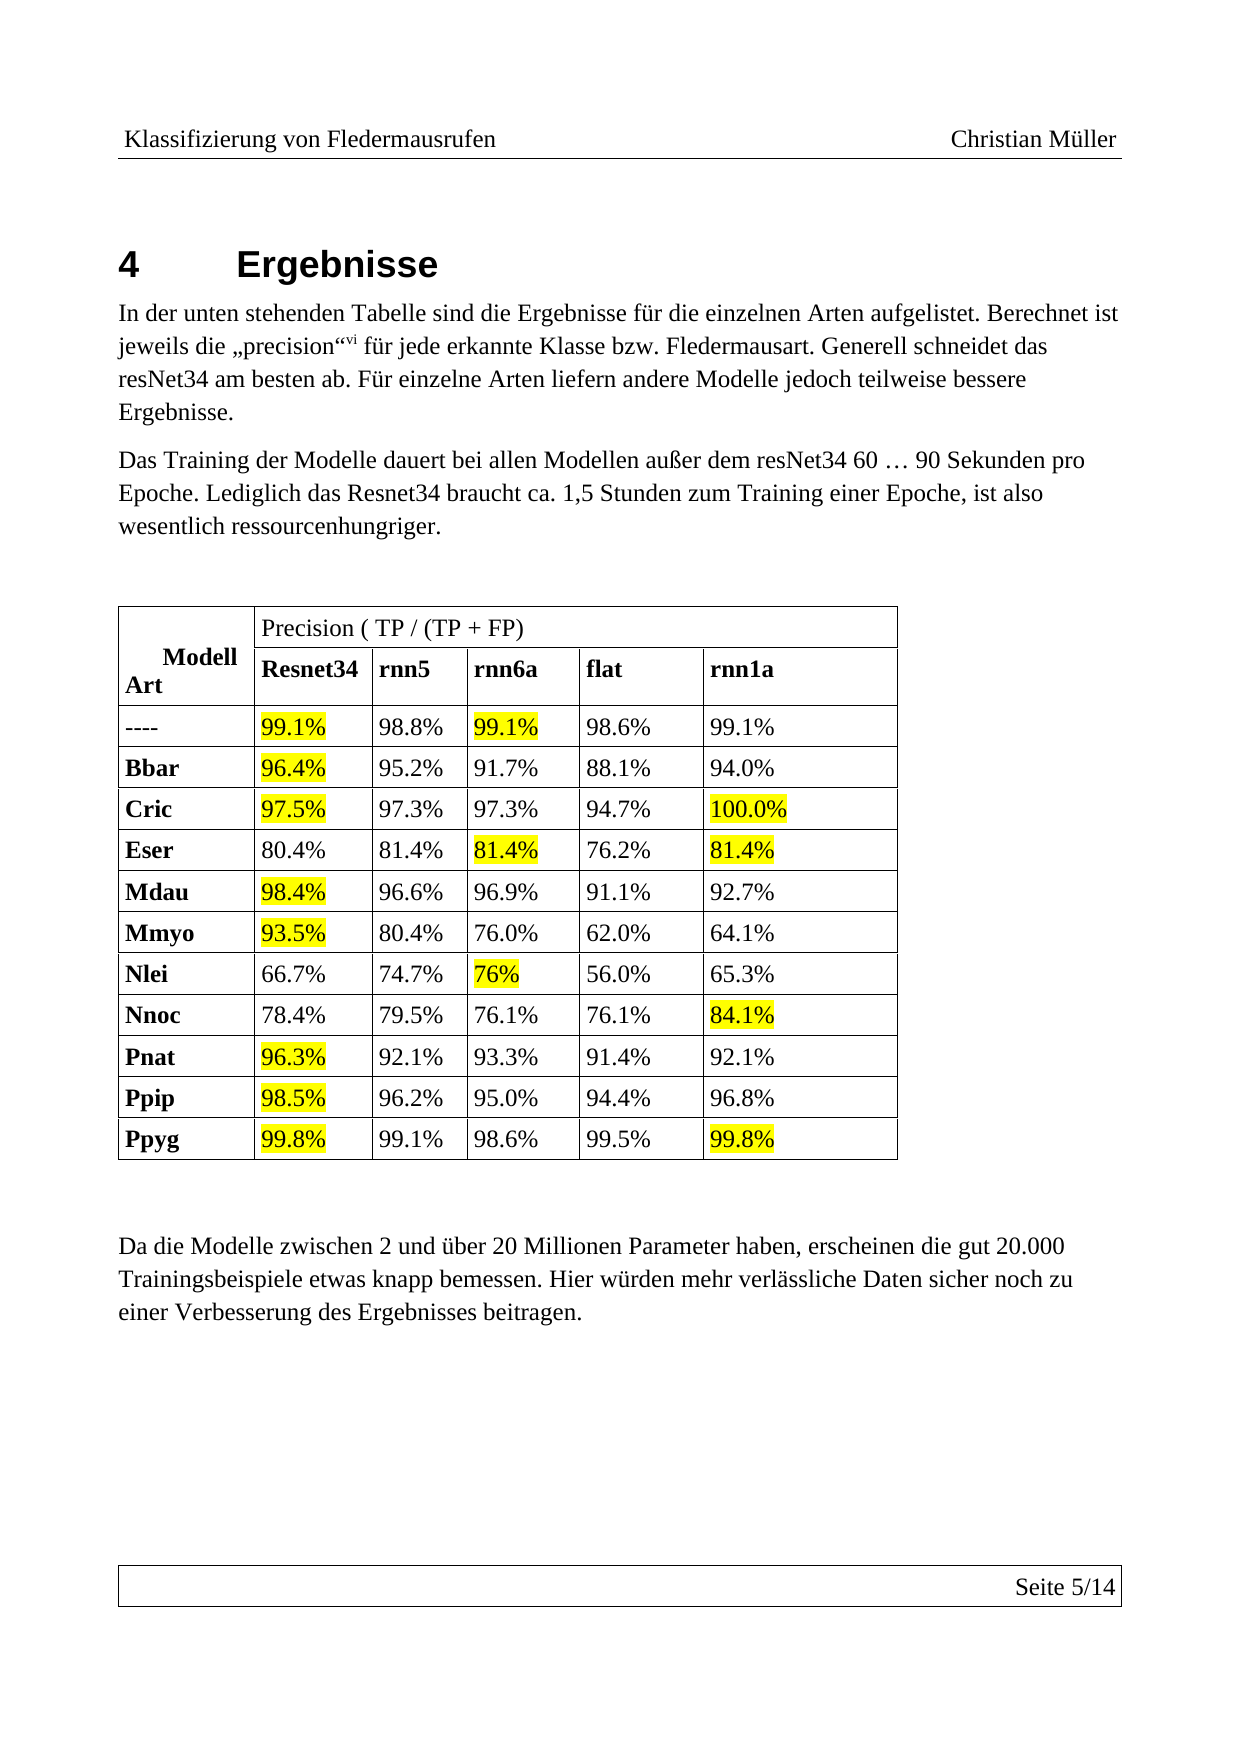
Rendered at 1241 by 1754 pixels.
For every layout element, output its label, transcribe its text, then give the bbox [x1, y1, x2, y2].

table_cell 97.5% [255, 789, 372, 829]
table_cell 99.8% [255, 1119, 372, 1159]
table_cell 93.3% [468, 1036, 579, 1076]
table_cell 93.5% [255, 912, 372, 952]
table_cell 92.1% [704, 1036, 897, 1076]
table_cell 84.1% [704, 995, 897, 1035]
table_cell 91.7% [468, 747, 579, 787]
table_cell 91.4% [580, 1036, 703, 1076]
table_cell 64.1% [704, 912, 897, 952]
table_cell rnn1a [704, 649, 897, 705]
table_cell 98.6% [580, 706, 703, 746]
table_cell 62.0% [580, 912, 703, 952]
text Da die Modelle zwischen 2 und über 20 Millionen Parameter haben, erscheinen die gut 20.000 Trainingsbeispiele etwas knapp bemessen. Hier würden mehr verlässliche Daten sicher noch zu einer Verbesserung des Ergebnisses beitragen. [118, 1231, 1122, 1326]
table_cell 76.0% [468, 912, 579, 952]
table_cell 99.5% [580, 1119, 703, 1159]
table_cell 96.6% [373, 871, 467, 911]
table_cell Ppip [119, 1077, 254, 1117]
table_cell 91.1% [580, 871, 703, 911]
table_cell Pnat [119, 1036, 254, 1076]
table_cell 79.5% [373, 995, 467, 1035]
table_cell rnn6a [468, 649, 579, 705]
table_cell 99.1% [468, 706, 579, 746]
subtitle Ergebnisse [118, 243, 1122, 286]
table_cell 96.4% [255, 747, 372, 787]
table_cell 78.4% [255, 995, 372, 1035]
table_cell 76.1% [468, 995, 579, 1035]
table_cell 81.4% [468, 830, 579, 870]
table_cell rnn5 [373, 649, 467, 705]
table_cell 76% [468, 954, 579, 994]
table_header Modell Art [119, 607, 254, 705]
table_cell 65.3% [704, 954, 897, 994]
table_cell Mdau [119, 871, 254, 911]
table_cell 98.6% [468, 1119, 579, 1159]
table_cell 88.1% [580, 747, 703, 787]
table_cell 99.1% [704, 706, 897, 746]
table_cell 98.8% [373, 706, 467, 746]
table_cell 98.5% [255, 1077, 372, 1117]
table_cell 96.9% [468, 871, 579, 911]
table_cell 94.7% [580, 789, 703, 829]
table_cell flat [580, 649, 703, 705]
table_cell Resnet34 [255, 649, 372, 705]
table_cell ---- [119, 706, 254, 746]
table_cell 95.2% [373, 747, 467, 787]
table_cell 100.0% [704, 789, 897, 829]
table_cell 95.0% [468, 1077, 579, 1117]
table_cell 66.7% [255, 954, 372, 994]
table_cell 99.1% [373, 1119, 467, 1159]
table_cell 96.8% [704, 1077, 897, 1117]
table_cell 96.3% [255, 1036, 372, 1076]
text In der unten stehenden Tabelle sind die Ergebnisse für die einzelnen Arten aufgelistet. Berechnet ist jeweils die „precision“ für jede erkannte Klasse bzw. Fledermausart. Generell schneidet das resNet34 am besten ab. Für einzelne Arten liefern andere Modelle jedoch teilweise bessere Ergebnisse. [118, 298, 1122, 426]
table_header Precision ( TP / (TP + FP) [255, 607, 897, 647]
table_cell Mmyo [119, 912, 254, 952]
table_cell 98.4% [255, 871, 372, 911]
table_cell Eser [119, 830, 254, 870]
table_cell 74.7% [373, 954, 467, 994]
table_cell Cric [119, 789, 254, 829]
table_cell 92.1% [373, 1036, 467, 1076]
table_cell 99.1% [255, 706, 372, 746]
table_cell 56.0% [580, 954, 703, 994]
table_cell Ppyg [119, 1119, 254, 1159]
table_cell 80.4% [373, 912, 467, 952]
table_cell Nlei [119, 954, 254, 994]
table_cell 76.2% [580, 830, 703, 870]
table_cell Bbar [119, 747, 254, 787]
table_cell 76.1% [580, 995, 703, 1035]
table_cell 96.2% [373, 1077, 467, 1117]
table_cell 94.0% [704, 747, 897, 787]
table_cell Nnoc [119, 995, 254, 1035]
table_cell 97.3% [468, 789, 579, 829]
table_cell 81.4% [373, 830, 467, 870]
table_cell 92.7% [704, 871, 897, 911]
text Das Training der Modelle dauert bei allen Modellen außer dem resNet34 60 … 90 Sekunden pro Epoche. Lediglich das Resnet34 braucht ca. 1,5 Stunden zum Training einer Epoche, ist also wesentlich ressourcenhungriger. [118, 445, 1122, 540]
table_cell 97.3% [373, 789, 467, 829]
table_cell 99.8% [704, 1119, 897, 1159]
table_cell 94.4% [580, 1077, 703, 1117]
table_cell 80.4% [255, 830, 372, 870]
table_cell 81.4% [704, 830, 897, 870]
